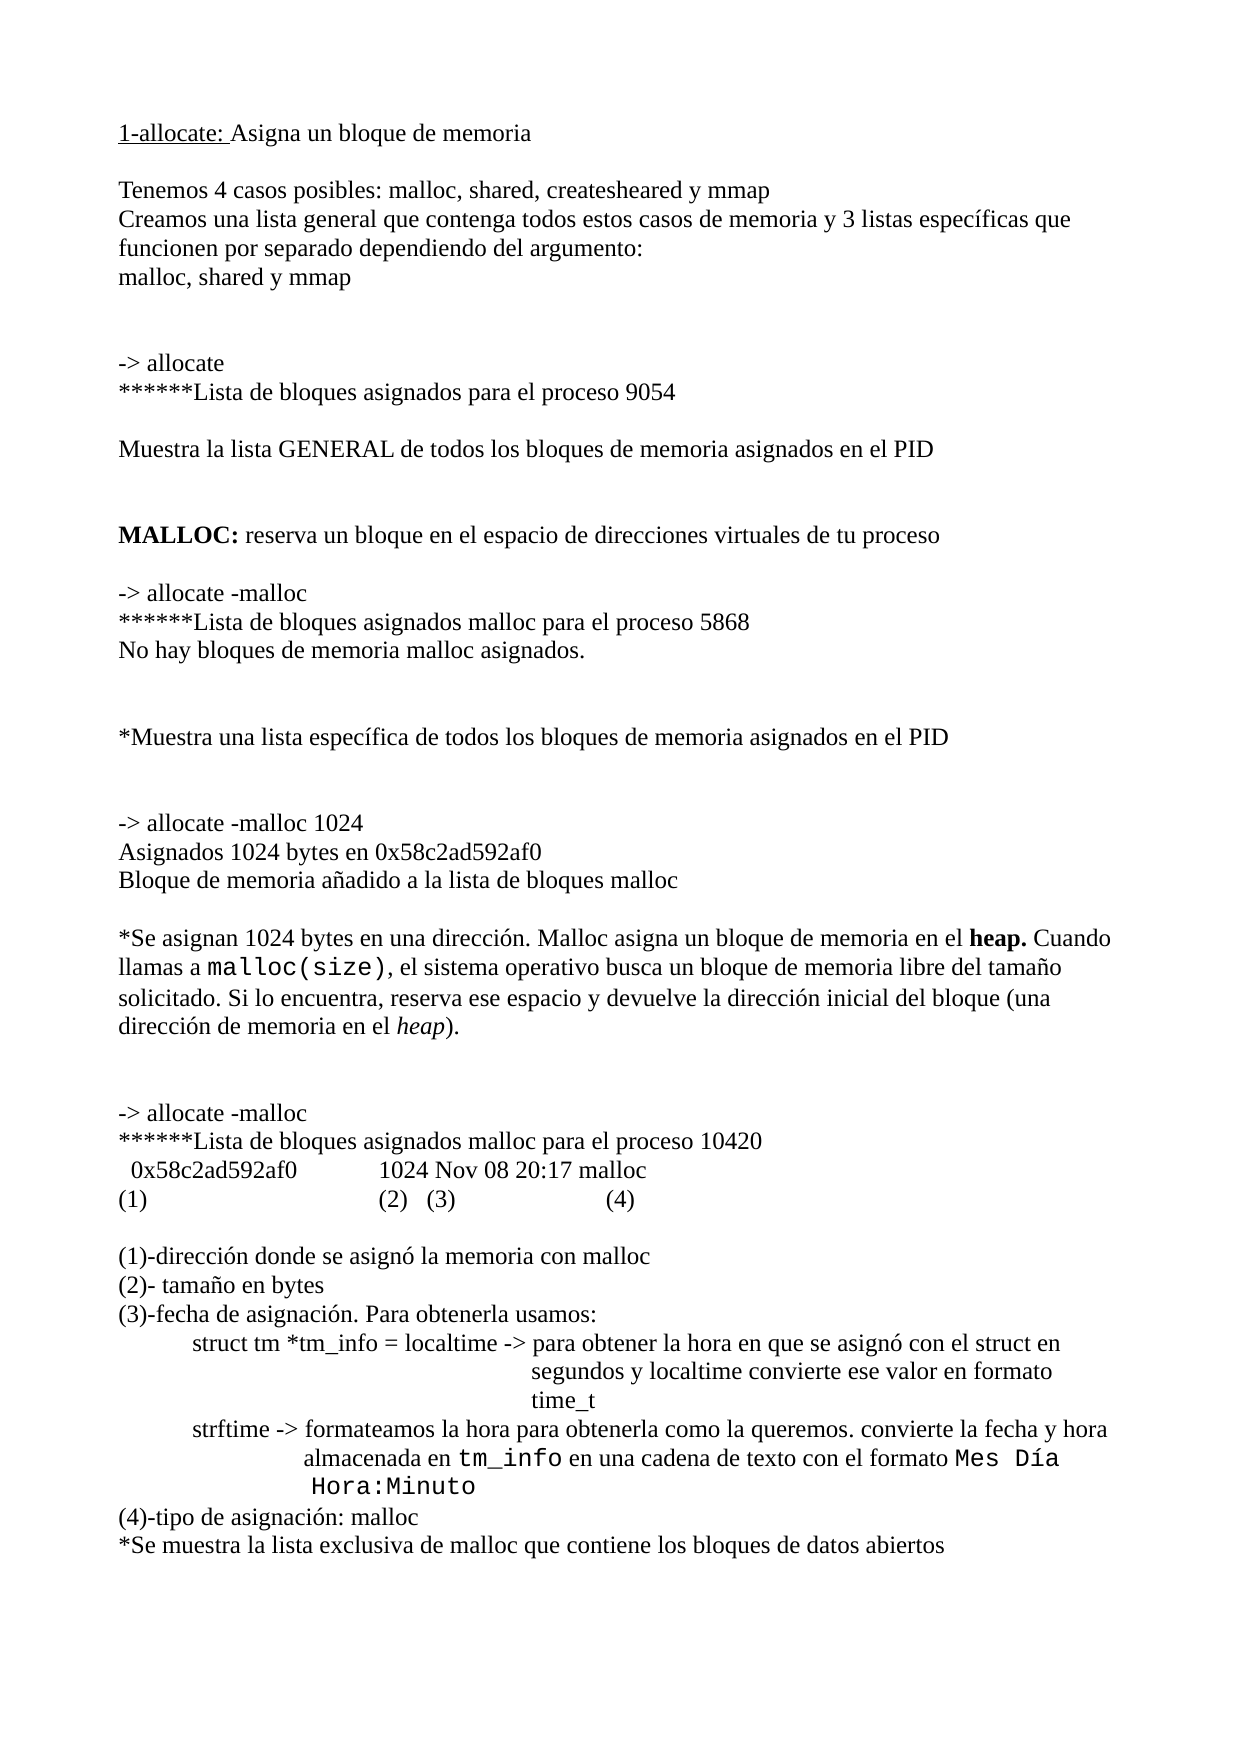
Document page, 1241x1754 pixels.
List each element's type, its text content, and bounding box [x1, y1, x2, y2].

text -> allocate [118, 348, 1122, 377]
text Tenemos 4 casos posibles: malloc, shared, createsheared y mmap [118, 176, 1122, 204]
text (1)-dirección donde se asignó la memoria con malloc [118, 1241, 1122, 1270]
text -> allocate -malloc [118, 1098, 1122, 1126]
text (2)- tamaño en bytes [118, 1270, 1122, 1299]
text 1-allocate: Asigna un bloque de memoria [118, 118, 1122, 147]
text *Se asignan 1024 bytes en una dirección. Malloc asigna un bloque de memoria en el heap. Cuando llamas a malloc(size), el sistema operativo busca un bloque de memoria libre del tamaño solicitado. Si lo encuentra, reserva ese espacio y devuelve la dirección inicial del bloque (una dirección de memoria en el heap). [118, 894, 1122, 1040]
text 0x58c2ad592af0 1024 Nov 08 20:17 malloc [118, 1155, 1122, 1184]
text ******Lista de bloques asignados para el proceso 9054 [118, 377, 1122, 406]
text (1) (2) (3) (4) [118, 1184, 1122, 1213]
text ******Lista de bloques asignados malloc para el proceso 5868 [118, 607, 1122, 636]
text *Se muestra la lista exclusiva de malloc que contiene los bloques de datos abiertos [118, 1531, 1122, 1559]
text Bloque de memoria añadido a la lista de bloques malloc [118, 866, 1122, 894]
text MALLOC: reserva un bloque en el espacio de direcciones virtuales de tu proceso [118, 521, 1122, 549]
text Creamos una lista general que contenga todos estos casos de memoria y 3 listas específicas que funcionen por separado dependiendo del argumento: malloc, shared y mmap [118, 204, 1122, 291]
text Muestra la lista GENERAL de todos los bloques de memoria asignados en el PID [118, 434, 1122, 463]
text (4)-tipo de asignación: malloc [118, 1502, 1122, 1531]
text *Muestra una lista específica de todos los bloques de memoria asignados en el PID [118, 722, 1122, 751]
text -> allocate -malloc [118, 578, 1122, 607]
text (3)-fecha de asignación. Para obtenerla usamos: [118, 1299, 1122, 1328]
text strftime -> formateamos la hora para obtenerla como la queremos. convierte la fecha y hora almacenada en tm_info en una cadena de texto con el formato Mes Día Hora:Minuto [118, 1414, 1122, 1502]
text No hay bloques de memoria malloc asignados. [118, 636, 1122, 664]
text ******Lista de bloques asignados malloc para el proceso 10420 [118, 1126, 1122, 1155]
text struct tm *tm_info = localtime -> para obtener la hora en que se asignó con el struct en segundos y localtime convierte ese valor en formato time_t [118, 1328, 1122, 1414]
text -> allocate -malloc 1024 Asignados 1024 bytes en 0x58c2ad592af0 [118, 808, 1122, 866]
